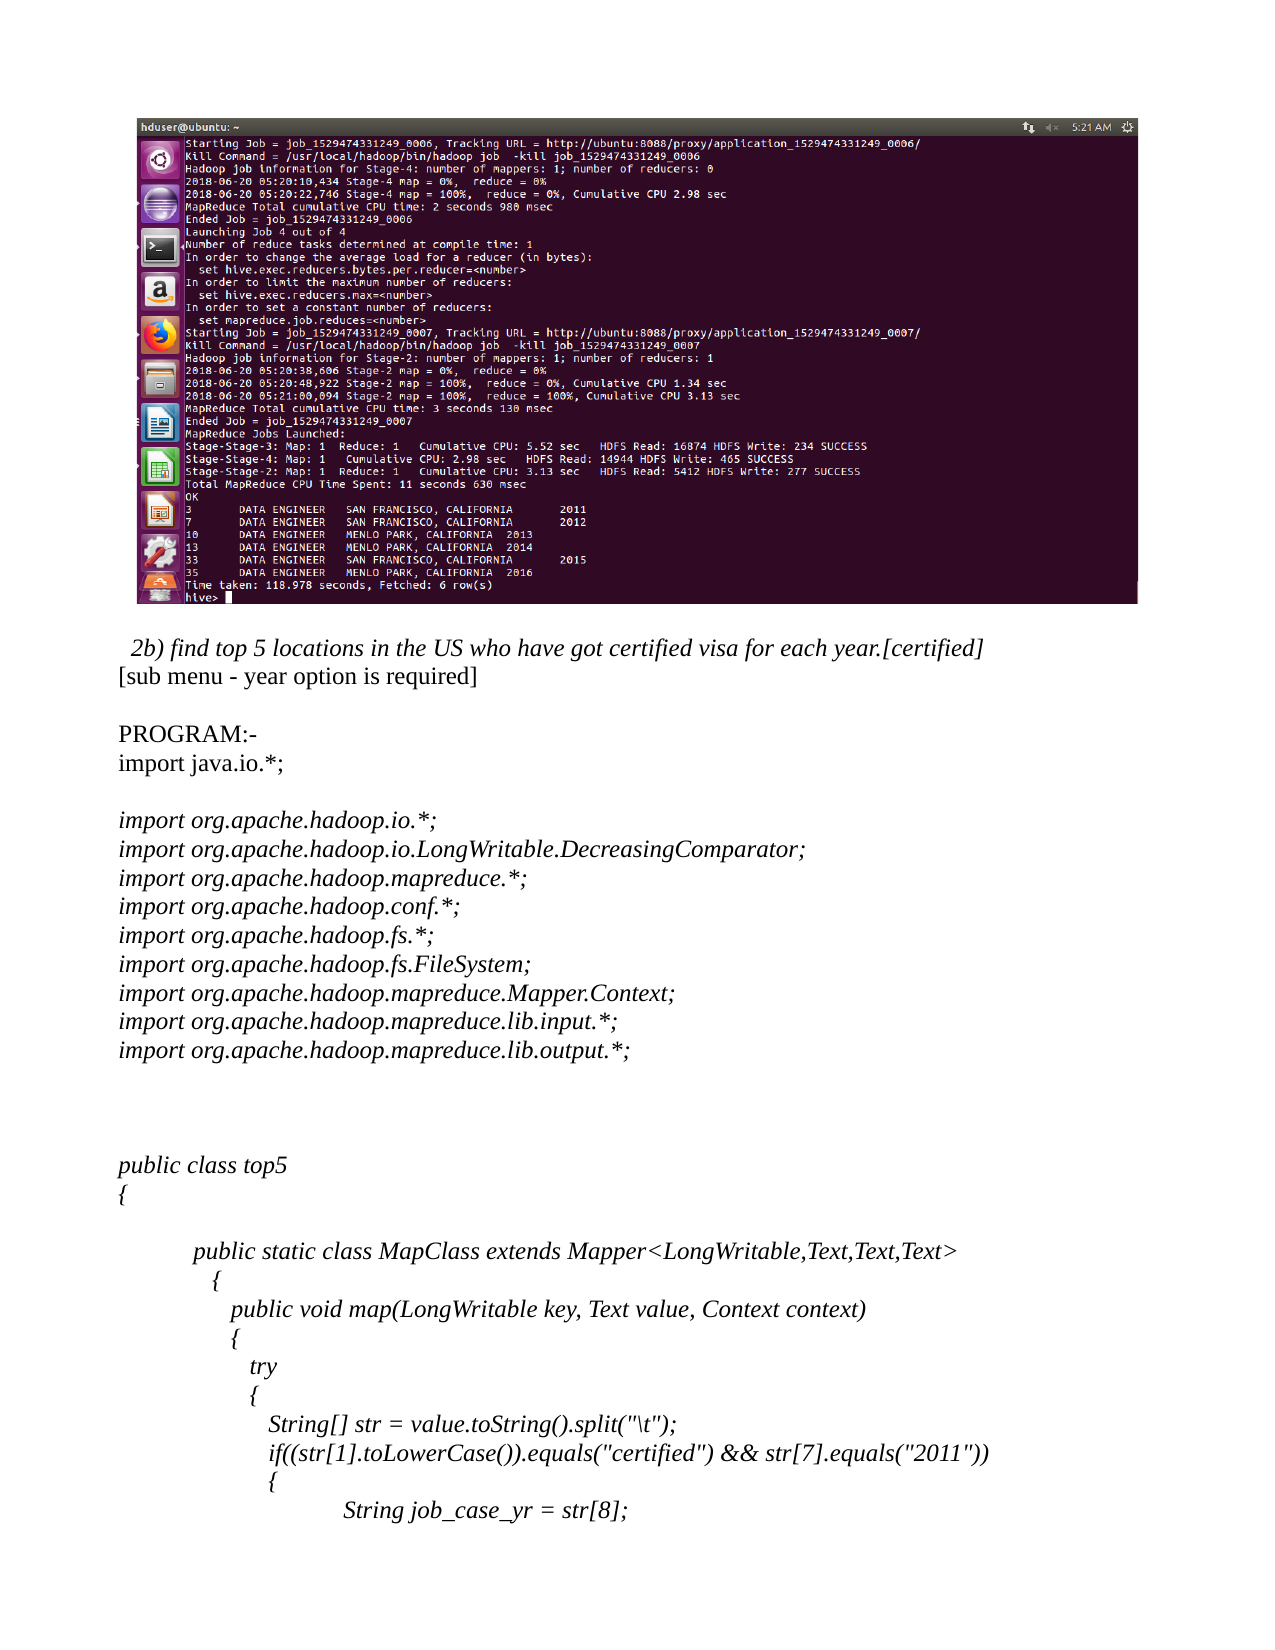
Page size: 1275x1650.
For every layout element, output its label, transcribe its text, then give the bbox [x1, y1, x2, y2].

text String[] str = value.toString().split("\t"); [118, 1409, 1157, 1438]
text [sub menu - year option is required] [118, 661, 1157, 690]
text import java.io.*; [118, 748, 1157, 776]
picture [136, 118, 1139, 604]
text import org.apache.hadoop.fs.FileSystem; [118, 949, 1157, 978]
text public void map(LongWritable key, Text value, Context context) [118, 1294, 1157, 1323]
text import org.apache.hadoop.mapreduce.lib.input.*; [118, 1006, 1157, 1035]
text { [118, 1323, 1157, 1351]
text public static class MapClass extends Mapper<LongWritable,Text,Text,Text> [118, 1236, 1157, 1265]
text if((str[1].toLowerCase()).equals("certified") && str[7].equals("2011")) [118, 1438, 1157, 1466]
text String job_case_yr = str[8]; [118, 1495, 1157, 1524]
text import org.apache.hadoop.fs.*; [118, 920, 1157, 949]
text { [118, 1466, 1157, 1495]
text PROGRAM:- [118, 719, 1157, 748]
text import org.apache.hadoop.mapreduce.Mapper.Context; [118, 978, 1157, 1006]
text import org.apache.hadoop.mapreduce.*; [118, 863, 1157, 891]
text import org.apache.hadoop.mapreduce.lib.output.*; [118, 1035, 1157, 1064]
text { [118, 1380, 1157, 1409]
text import org.apache.hadoop.io.LongWritable.DecreasingComparator; [118, 834, 1157, 863]
text { [118, 1179, 1157, 1208]
text try [118, 1351, 1157, 1380]
text import org.apache.hadoop.io.*; [118, 805, 1157, 834]
text 2b) find top 5 locations in the US who have got certified visa for each year.[certified] [118, 633, 1157, 661]
text import org.apache.hadoop.conf.*; [118, 891, 1157, 920]
text public class top5 [118, 1150, 1157, 1179]
text { [118, 1265, 1157, 1294]
